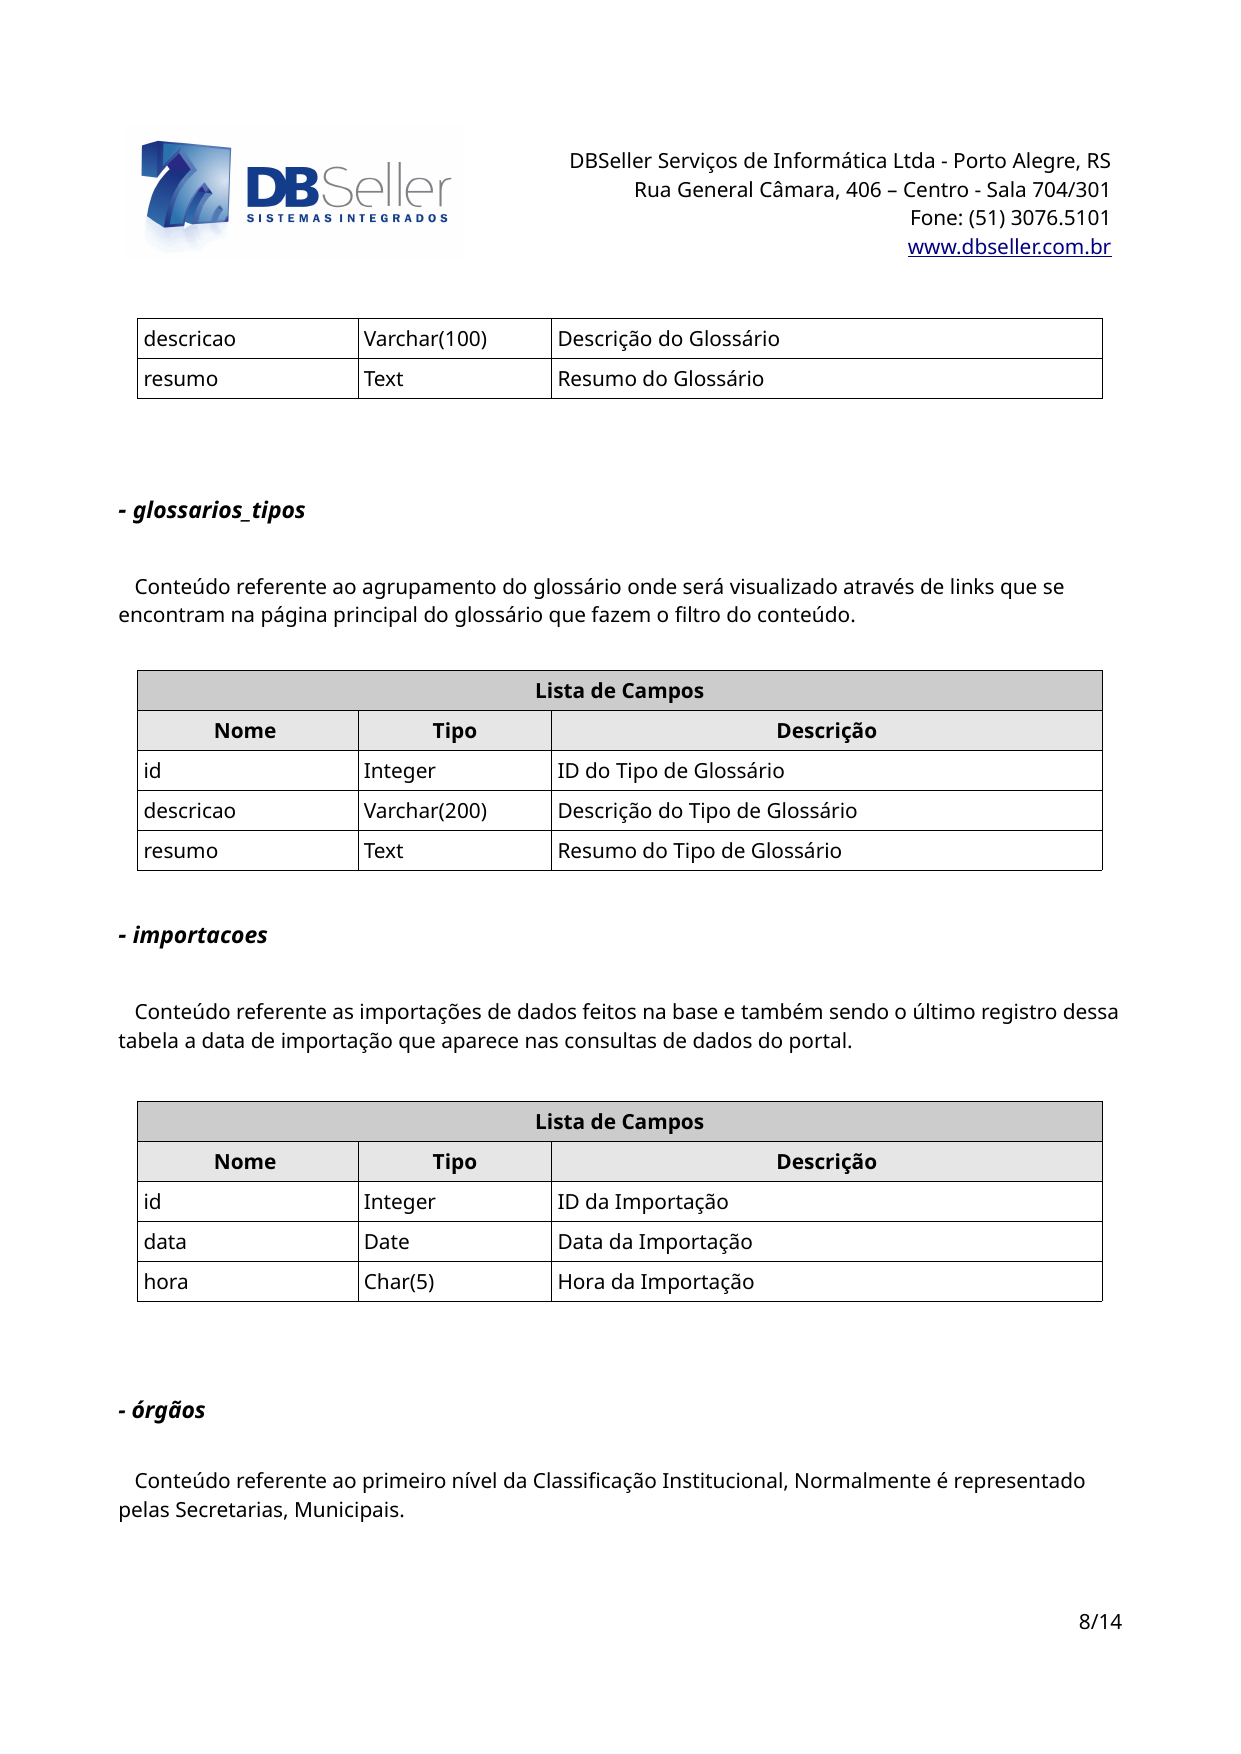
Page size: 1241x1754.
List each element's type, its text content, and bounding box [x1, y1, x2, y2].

table_cell Integer [359, 751, 551, 790]
text Conteúdo referente ao primeiro nível da Classificação Institucional, Normalmente é representado pelas Secretarias, Municipais. [118, 1466, 1122, 1523]
table_cell Text [359, 359, 551, 398]
table_cell Descrição do Glossário [552, 319, 1102, 358]
table_cell ID da Importação [552, 1182, 1102, 1221]
table_cell resumo [138, 359, 358, 398]
table_cell Resumo do Glossário [552, 359, 1102, 398]
table_cell Hora da Importação [552, 1262, 1102, 1301]
table_cell Integer [359, 1182, 551, 1221]
table_header Lista de Campos [138, 671, 1102, 710]
table_cell Varchar(100) [359, 319, 551, 358]
table_cell Nome [138, 711, 358, 750]
table_cell resumo [138, 831, 358, 870]
table_cell Descrição [552, 1142, 1102, 1181]
picture [126, 125, 463, 260]
table_cell Text [359, 831, 551, 870]
subtitle - importacoes [118, 917, 1122, 951]
table_cell Descrição [552, 711, 1102, 750]
subtitle - glossarios_tipos [118, 491, 1122, 526]
table_cell id [138, 751, 358, 790]
table_cell Resumo do Tipo de Glossário [552, 831, 1102, 870]
table_cell Data da Importação [552, 1222, 1102, 1261]
table_cell Descrição do Tipo de Glossário [552, 791, 1102, 830]
table_cell Tipo [359, 711, 551, 750]
text Conteúdo referente ao agrupamento do glossário onde será visualizado através de links que se encontram na página principal do glossário que fazem o filtro do conteúdo. [118, 572, 1122, 629]
text Conteúdo referente as importações de dados feitos na base e também sendo o último registro dessa tabela a data de importação que aparece nas consultas de dados do portal. [118, 997, 1122, 1054]
table_cell data [138, 1222, 358, 1261]
subtitle - órgãos [118, 1394, 1122, 1425]
table_cell hora [138, 1262, 358, 1301]
table_cell ID do Tipo de Glossário [552, 751, 1102, 790]
table_header Lista de Campos [138, 1102, 1102, 1141]
table_cell Tipo [359, 1142, 551, 1181]
table_cell Char(5) [359, 1262, 551, 1301]
table_cell Date [359, 1222, 551, 1261]
table_cell id [138, 1182, 358, 1221]
table_cell Varchar(200) [359, 791, 551, 830]
table_cell descricao [138, 791, 358, 830]
table_cell Nome [138, 1142, 358, 1181]
table_cell descricao [138, 319, 358, 358]
